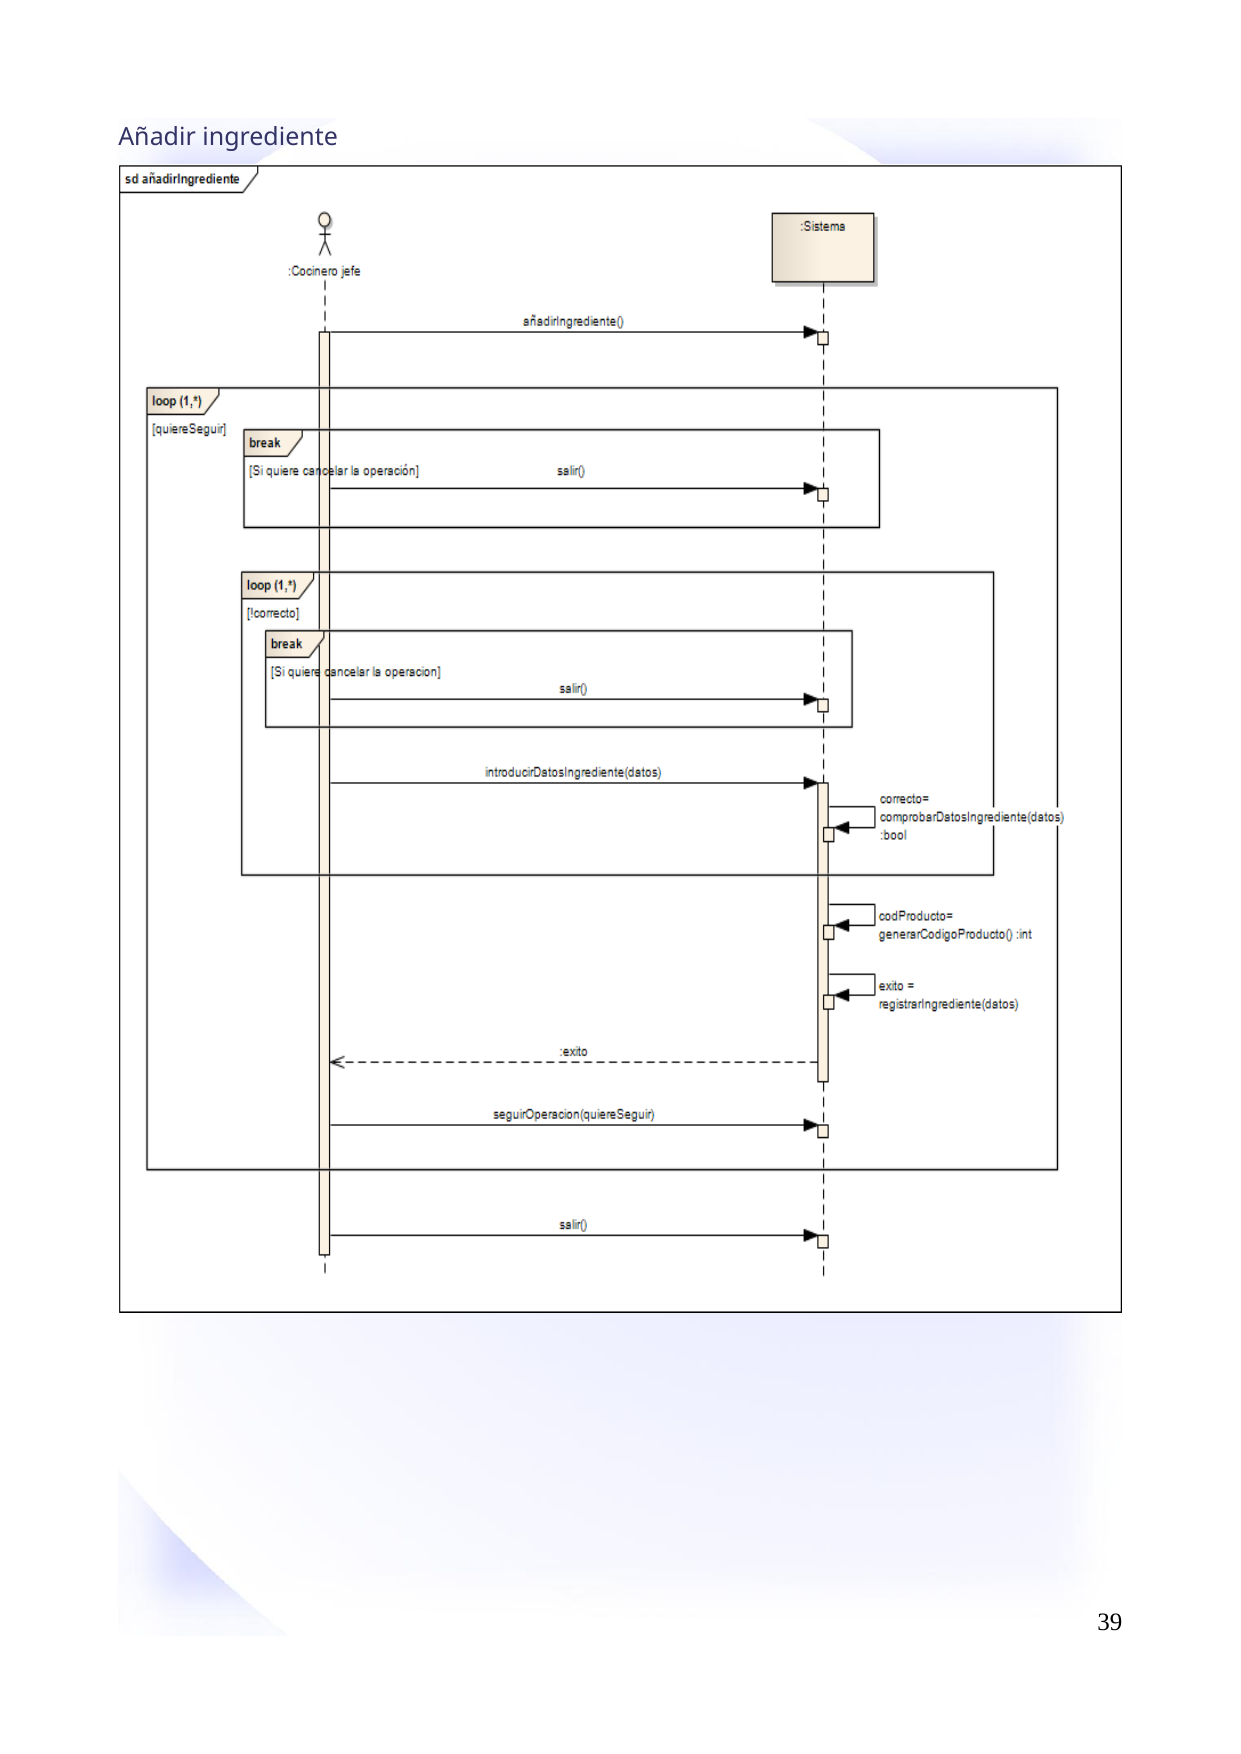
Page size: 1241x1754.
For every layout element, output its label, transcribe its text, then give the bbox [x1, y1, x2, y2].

picture [118, 152, 1122, 1636]
subtitle Añadir ingrediente [118, 118, 1122, 152]
